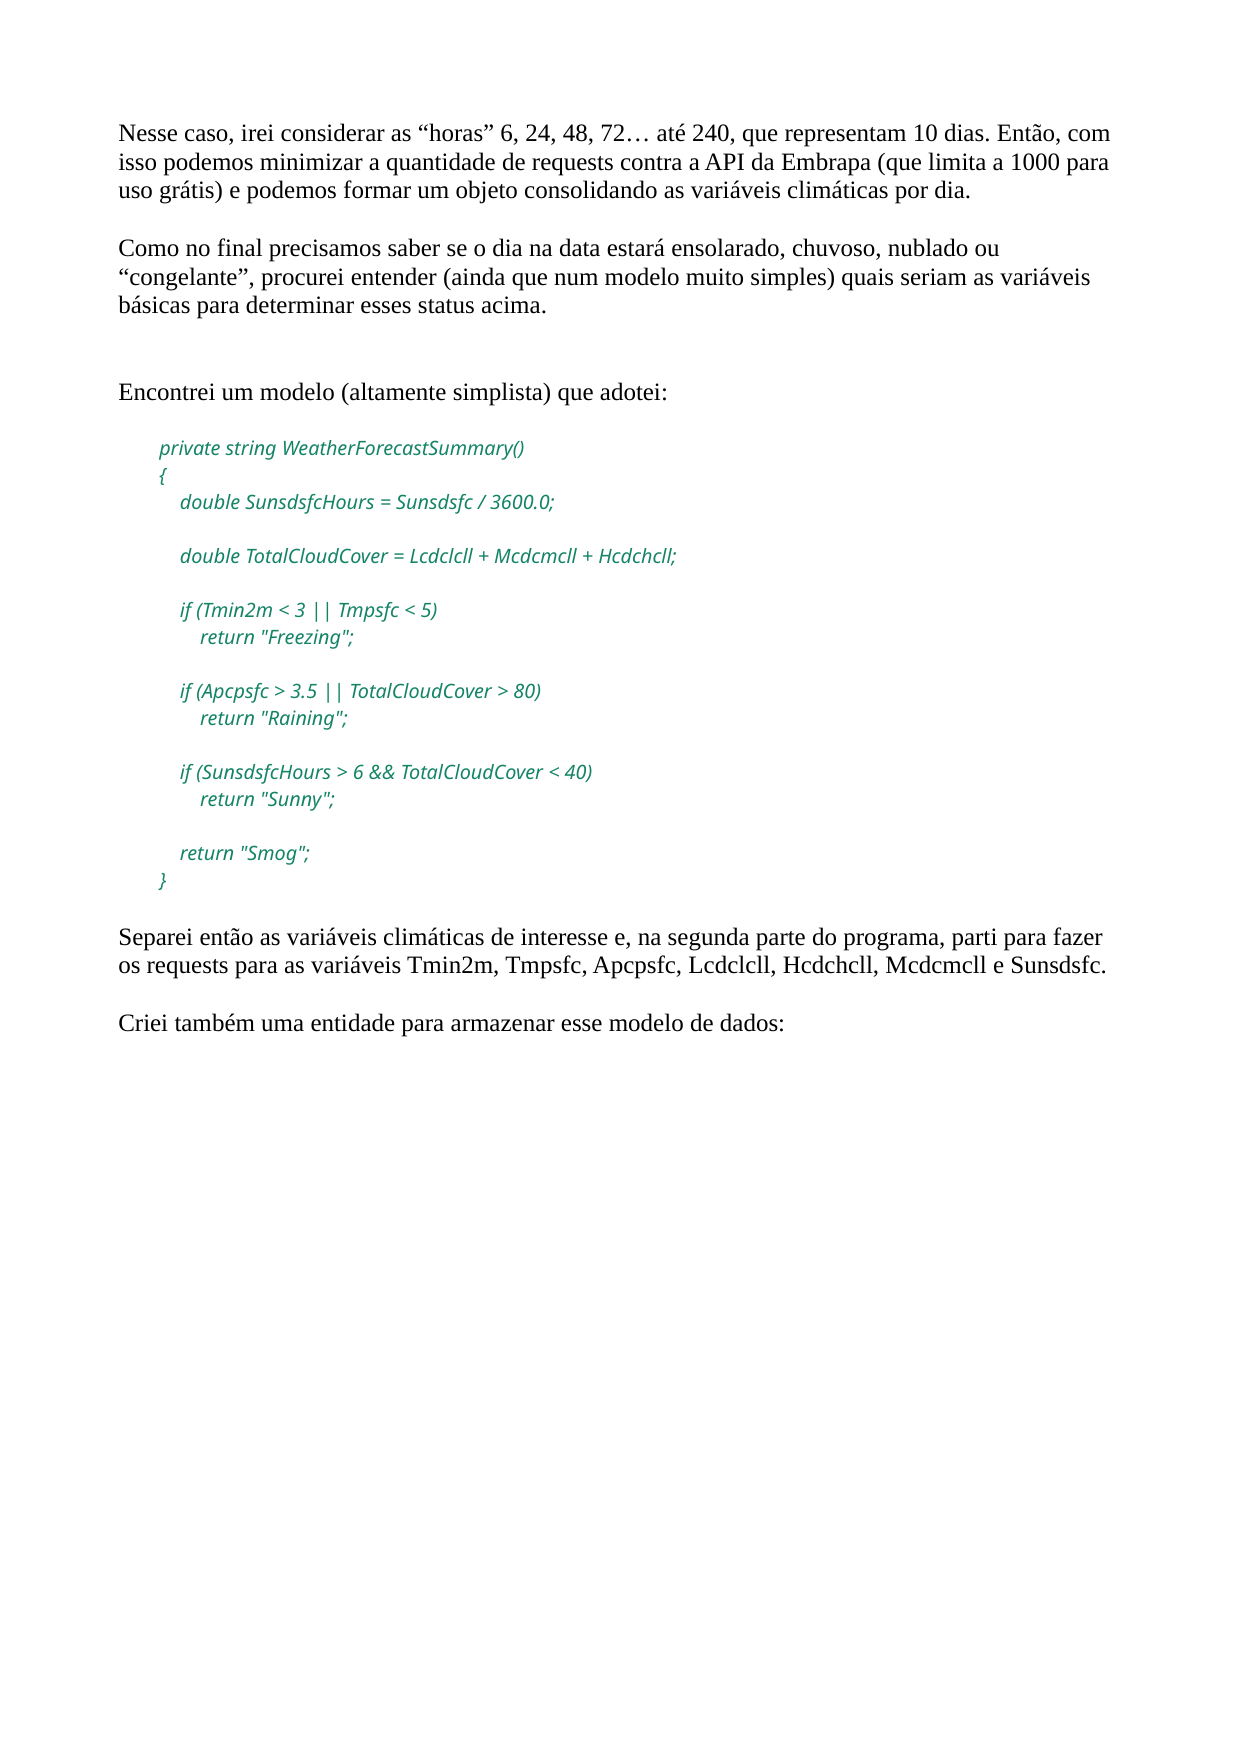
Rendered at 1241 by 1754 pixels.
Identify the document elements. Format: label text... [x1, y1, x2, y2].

text } [118, 866, 1122, 893]
text return "Sunny"; [118, 785, 1122, 812]
text double SunsdsfcHours = Sunsdsfc / 3600.0; [118, 488, 1122, 515]
text if (Tmin2m < 3 || Tmpsfc < 5) [118, 596, 1122, 623]
text { [118, 461, 1122, 488]
text return "Smog"; [118, 839, 1122, 866]
text Criei também uma entidade para armazenar esse modelo de dados: [118, 1008, 1122, 1037]
text Como no final precisamos saber se o dia na data estará ensolarado, chuvoso, nublado ou “congelante”, procurei entender (ainda que num modelo muito simples) quais seriam as variáveis básicas para determinar esses status acima. [118, 233, 1122, 319]
text Nesse caso, irei considerar as “horas” 6, 24, 48, 72… até 240, que representam 10 dias. Então, com isso podemos minimizar a quantidade de requests contra a API da Embrapa (que limita a 1000 para uso grátis) e podemos formar um objeto consolidando as variáveis climáticas por dia. [118, 118, 1122, 204]
text Encontrei um modelo (altamente simplista) que adotei: [118, 377, 1122, 406]
text if (SunsdsfcHours > 6 && TotalCloudCover < 40) [118, 758, 1122, 785]
text return "Raining"; [118, 704, 1122, 731]
text double TotalCloudCover = Lcdclcll + Mcdcmcll + Hcdchcll; [118, 542, 1122, 569]
text Separei então as variáveis climáticas de interesse e, na segunda parte do programa, parti para fazer os requests para as variáveis Tmin2m, Tmpsfc, Apcpsfc, Lcdclcll, Hcdchcll, Mcdcmcll e Sunsdsfc. [118, 922, 1122, 979]
text return "Freezing"; [118, 623, 1122, 650]
text private string WeatherForecastSummary() [118, 434, 1122, 461]
text if (Apcpsfc > 3.5 || TotalCloudCover > 80) [118, 677, 1122, 704]
